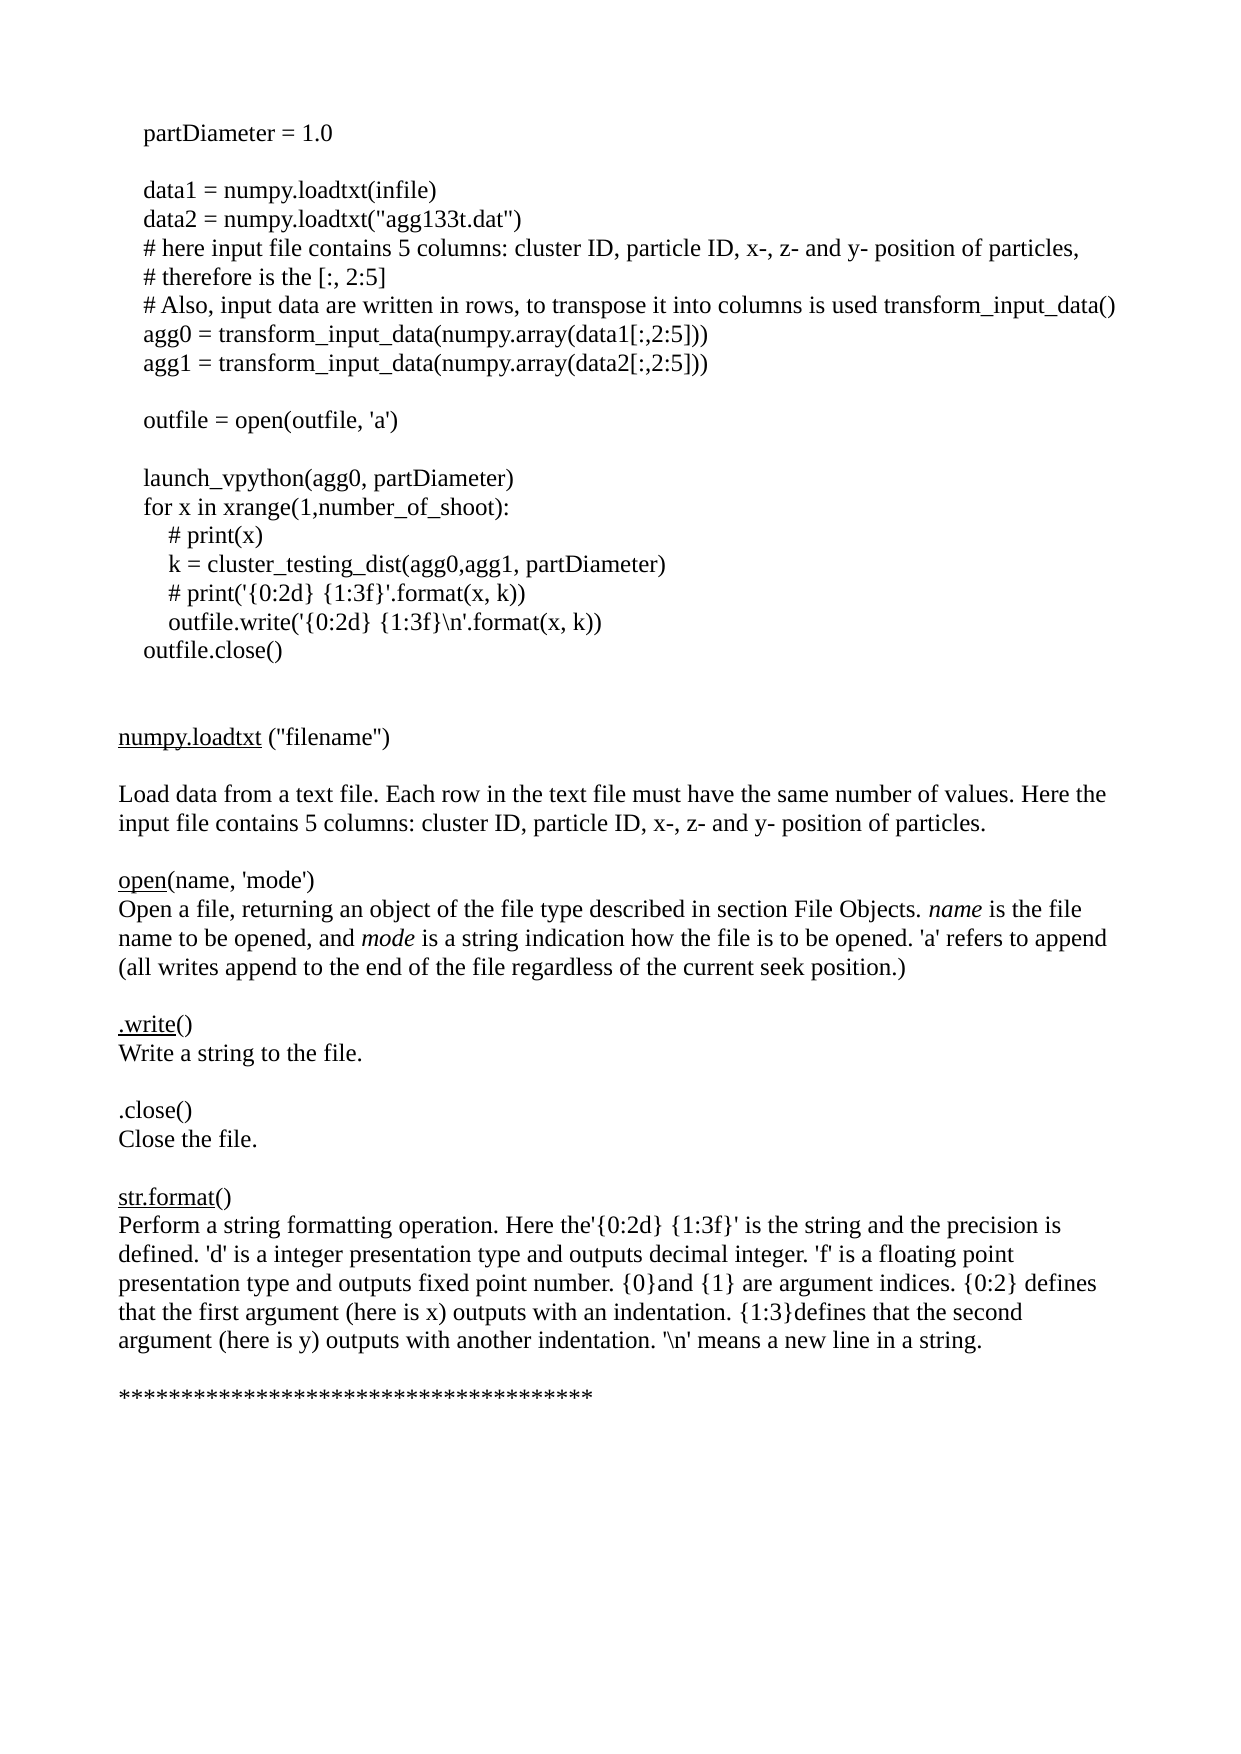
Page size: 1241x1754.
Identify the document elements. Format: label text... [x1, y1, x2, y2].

text data1 = numpy.loadtxt(infile) [118, 176, 1122, 204]
text ************************************** [118, 1383, 1122, 1412]
text data2 = numpy.loadtxt("agg133t.dat") [118, 204, 1122, 233]
text # print('{0:2d} {1:3f}'.format(x, k)) [118, 578, 1122, 607]
text Perform a string formatting operation. Here the'{0:2d} {1:3f}' is the string and the precision is defined. 'd' is a integer presentation type and outputs decimal integer. 'f' is a floating point presentation type and outputs fixed point number. {0}and {1} are argument indices. {0:2} defines that the first argument (here is x) outputs with an indentation. {1:3}defines that the second argument (here is y) outputs with another indentation. '\n' means a new line in a string. [118, 1211, 1122, 1354]
text Load data from a text file. Each row in the text file must have the same number of values. Here the input file contains 5 columns: cluster ID, particle ID, x-, z- and y- position of particles. [118, 779, 1122, 837]
text Write a string to the file. [118, 1038, 1122, 1067]
text outfile = open(outfile, 'a') [118, 406, 1122, 434]
text open(name, 'mode') [118, 866, 1122, 894]
text agg0 = transform_input_data(numpy.array(data1[:,2:5])) [118, 319, 1122, 348]
text .write() [118, 1009, 1122, 1038]
text .close() [118, 1096, 1122, 1124]
text for x in xrange(1,number_of_shoot): [118, 492, 1122, 521]
text launch_vpython(agg0, partDiameter) [118, 463, 1122, 492]
text agg1 = transform_input_data(numpy.array(data2[:,2:5])) [118, 348, 1122, 377]
text str.format() [118, 1182, 1122, 1211]
text # here input file contains 5 columns: cluster ID, particle ID, x-, z- and y- position of particles, [118, 233, 1122, 262]
text partDiameter = 1.0 [118, 118, 1122, 147]
text numpy.loadtxt (''filename'') [118, 722, 1122, 751]
text Open a file, returning an object of the file type described in section File Objects. name is the file name to be opened, and mode is a string indication how the file is to be opened. 'a' refers to append (all writes append to the end of the file regardless of the current seek position.) [118, 894, 1122, 981]
text outfile.close() [118, 636, 1122, 664]
text outfile.write('{0:2d} {1:3f}\n'.format(x, k)) [118, 607, 1122, 636]
text # Also, input data are written in rows, to transpose it into columns is used transform_input_data() [118, 291, 1122, 319]
text Close the file. [118, 1124, 1122, 1153]
text k = cluster_testing_dist(agg0,agg1, partDiameter) [118, 549, 1122, 578]
text # print(x) [118, 521, 1122, 549]
text # therefore is the [:, 2:5] [118, 262, 1122, 291]
